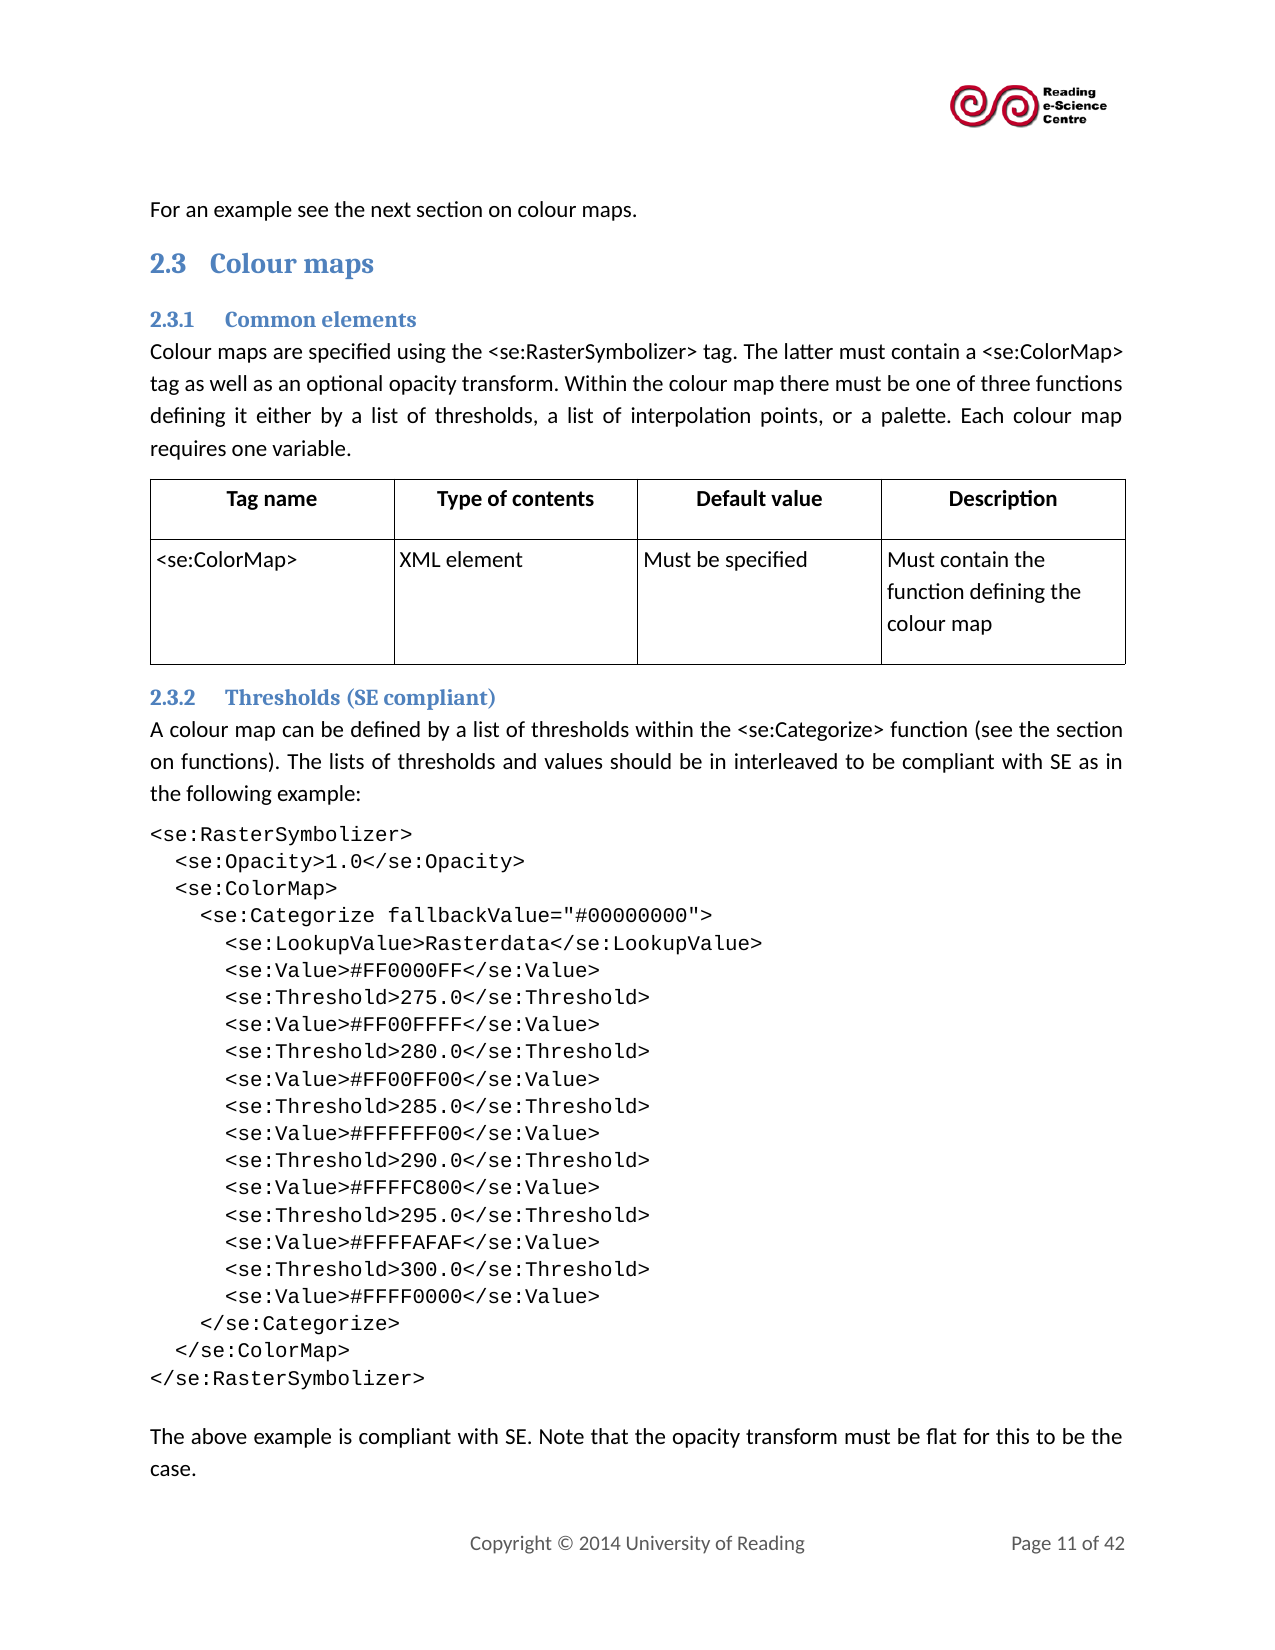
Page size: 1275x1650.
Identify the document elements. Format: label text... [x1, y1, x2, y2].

text </se:RasterSymbolizer> [150, 1368, 1125, 1391]
text <se:Threshold>285.0</se:Threshold> [150, 1096, 1125, 1119]
text <se:LookupValue>Rasterdata</se:LookupValue> [150, 933, 1125, 956]
table_header Description [882, 480, 1125, 539]
text <se:Value>#FFFFFF00</se:Value> [150, 1123, 1125, 1147]
table_header Type of contents [395, 480, 637, 539]
text <se:RasterSymbolizer> [150, 824, 1125, 848]
table_cell XML element [395, 540, 637, 664]
text <se:Value>#FF0000FF</se:Value> [150, 960, 1125, 983]
text Colour maps are specified using the <se:RasterSymbolizer> tag. The latter must contain a <se:ColorMap> tag as well as an optional opacity transform. Within the colour map there must be one of three functions defining it either by a list of thresholds, a list of interpolation points, or a palette. Each colour map requires one variable. [150, 337, 1125, 462]
table_cell Must be specified [638, 540, 881, 664]
text <se:ColorMap> [150, 878, 1125, 902]
text <se:Threshold>275.0</se:Threshold> [150, 987, 1125, 1011]
text </se:ColorMap> [150, 1341, 1125, 1364]
text <se:Threshold>295.0</se:Threshold> [150, 1204, 1125, 1228]
text <se:Threshold>280.0</se:Threshold> [150, 1041, 1125, 1065]
text For an example see the next section on colour maps. [150, 195, 1125, 223]
text <se:Value>#FFFF0000</se:Value> [150, 1286, 1125, 1310]
subtitle Thresholds (SE compliant) [150, 685, 1125, 711]
text <se:Categorize fallbackValue="#00000000"> [150, 906, 1125, 929]
text A colour map can be defined by a list of thresholds within the <se:Categorize> function (see the section on functions). The lists of thresholds and values should be in interleaved to be compliant with SE as in the following example: [150, 715, 1125, 807]
table_header Tag name [151, 480, 394, 539]
text The above example is compliant with SE. Note that the opacity transform must be flat for this to be the case. [150, 1422, 1125, 1482]
text <se:Value>#FFFFAFAF</se:Value> [150, 1232, 1125, 1255]
text </se:Categorize> [150, 1313, 1125, 1337]
subtitle Colour maps [150, 248, 1125, 281]
text <se:Opacity>1.0</se:Opacity> [150, 851, 1125, 875]
picture [949, 81, 1110, 131]
text <se:Value>#FF00FFFF</se:Value> [150, 1014, 1125, 1038]
text <se:Threshold>290.0</se:Threshold> [150, 1150, 1125, 1174]
text <se:Value>#FF00FF00</se:Value> [150, 1069, 1125, 1092]
text <se:Threshold>300.0</se:Threshold> [150, 1259, 1125, 1283]
text <se:Value>#FFFFC800</se:Value> [150, 1177, 1125, 1201]
table_cell Must contain the function defining the colour map [882, 540, 1125, 664]
subtitle Common elements [150, 307, 1125, 333]
table_cell <se:ColorMap> [151, 540, 394, 664]
table_header Default value [638, 480, 881, 539]
